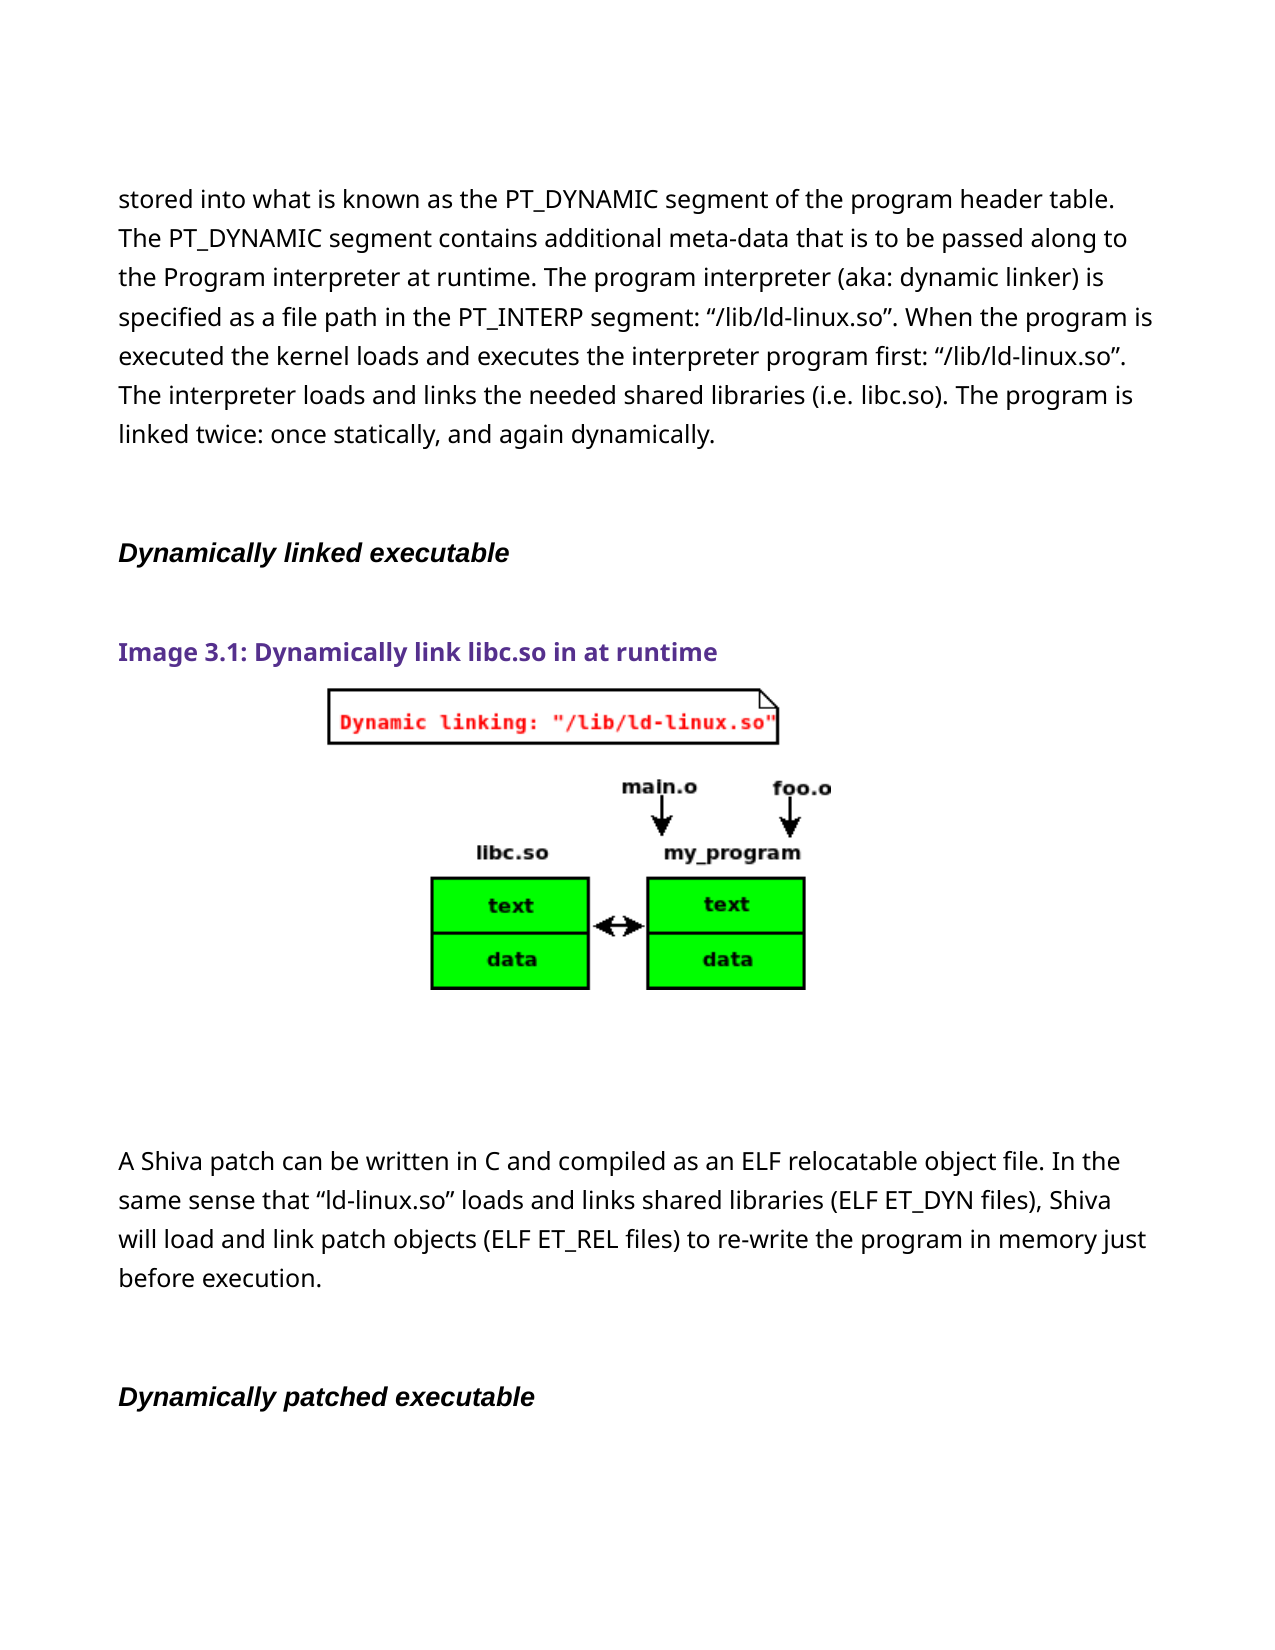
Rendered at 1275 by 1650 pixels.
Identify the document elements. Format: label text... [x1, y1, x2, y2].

text A Shiva patch can be written in C and compiled as an ELF relocatable object file. In the same sense that “ld-linux.so” loads and links shared libraries (ELF ET_DYN files), Shiva will load and link patch objects (ELF ET_REL files) to re-write the program in memory just before execution. [118, 1143, 1157, 1295]
text stored into what is known as the PT_DYNAMIC segment of the program header table. The PT_DYNAMIC segment contains additional meta-data that is to be passed along to the Program interpreter at runtime. The program interpreter (aka: dynamic linker) is specified as a file path in the PT_INTERP segment: “/lib/ld-linux.so”. When the program is executed the kernel loads and executes the interpreter program first: “/lib/ld-linux.so”. The interpreter loads and links the needed shared libraries (i.e. libc.so). The program is linked twice: once statically, and again dynamically. [118, 182, 1157, 451]
subtitle Dynamically patched executable [118, 1381, 1157, 1412]
picture [326, 687, 831, 990]
subtitle Dynamically linked executable [118, 537, 1157, 568]
text Image 3.1: Dynamically link libc.so in at runtime [118, 634, 1157, 668]
